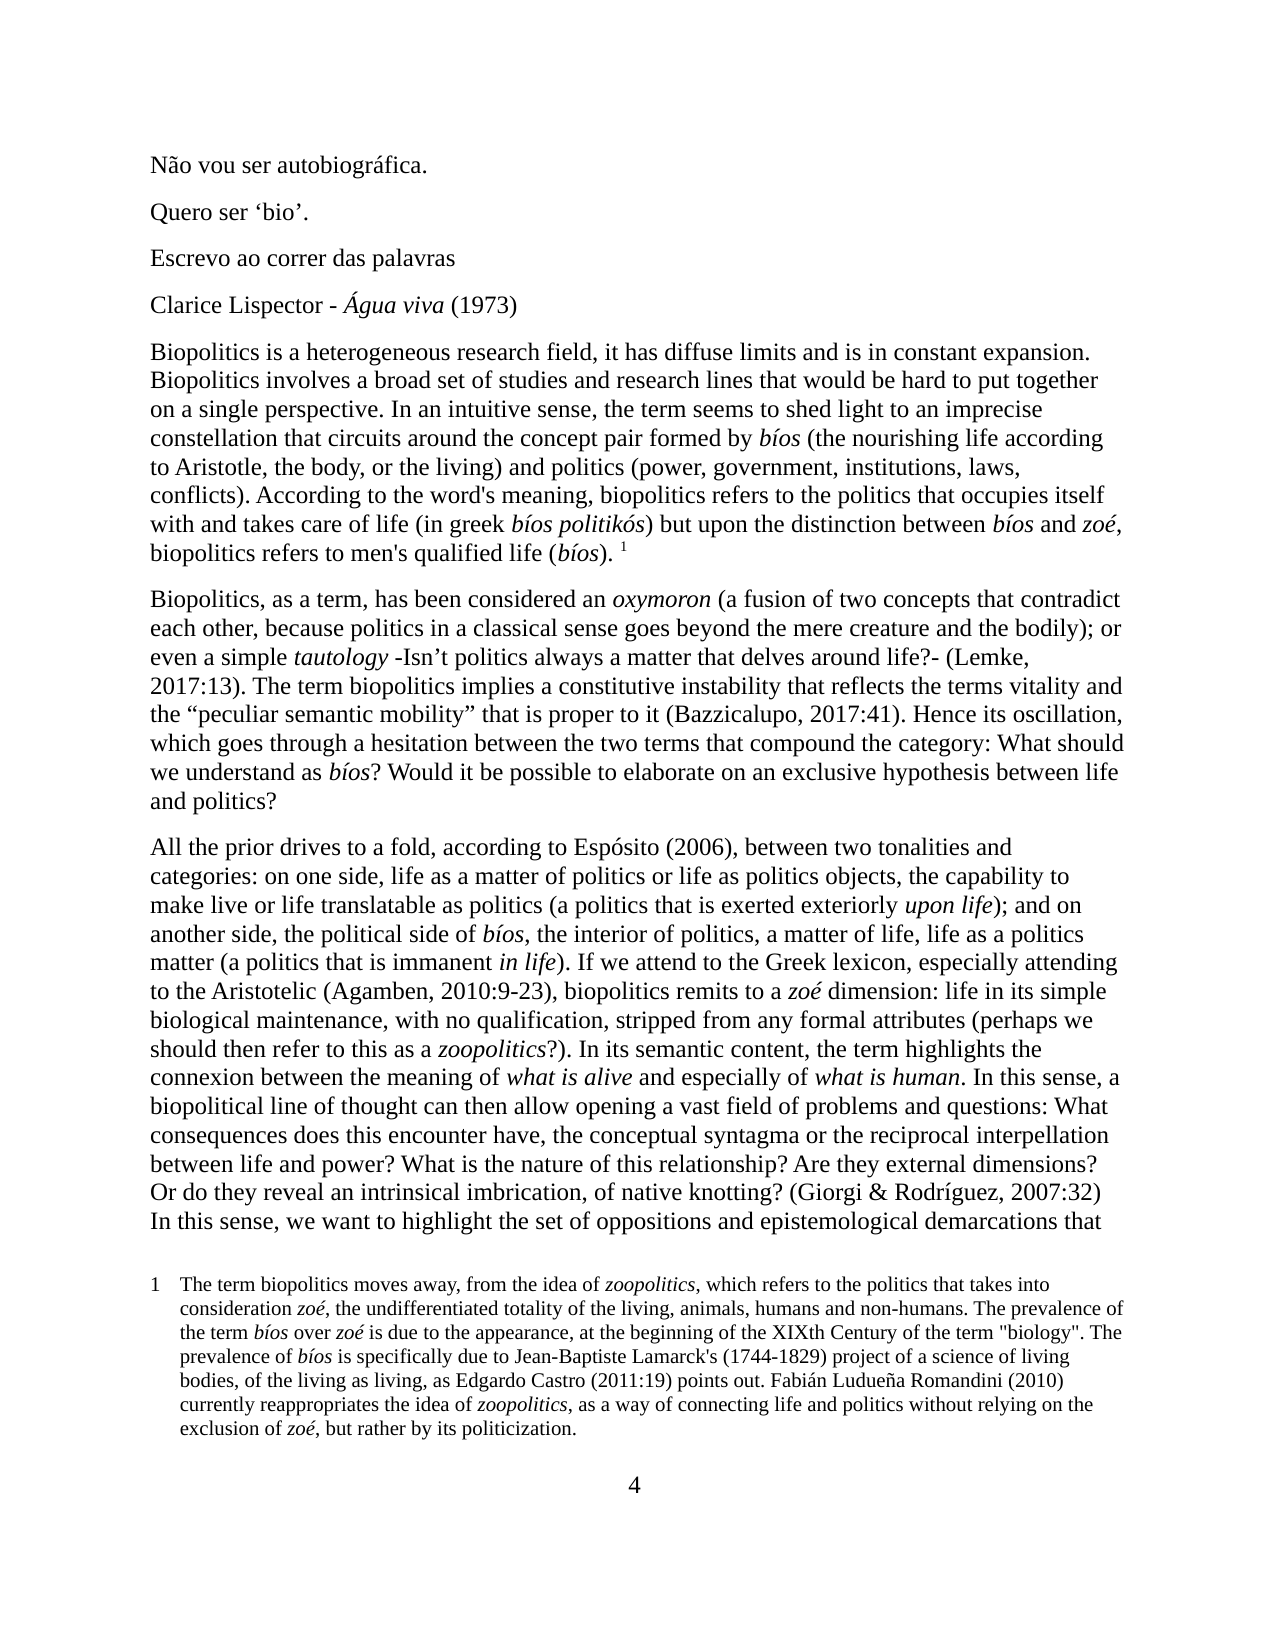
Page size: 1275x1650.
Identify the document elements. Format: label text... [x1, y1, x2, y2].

text Quero ser ‘bio’. [150, 197, 1125, 225]
text Biopolitics, as a term, has been considered an oxymoron (a fusion of two concepts that contradict each other, because politics in a classical sense goes beyond the mere creature and the bodily); or even a simple tautology -Isn’t politics always a matter that delves around life?- (Lemke, 2017:13). The term biopolitics implies a constitutive instability that reflects the terms vitality and the “peculiar semantic mobility” that is proper to it (Bazzicalupo, 2017:41). Hence its oscillation, which goes through a hesitation between the two terms that compound the category: What should we understand as bíos? Would it be possible to elaborate on an exclusive hypothesis between life and politics? [150, 584, 1125, 814]
text Clarice Lispector - Água viva (1973) [150, 290, 1125, 319]
text All the prior drives to a fold, according to Espósito (2006), between two tonalities and categories: on one side, life as a matter of politics or life as politics objects, the capability to make live or life translatable as politics (a politics that is exerted exteriorly upon life); and on another side, the political side of bíos, the interior of politics, a matter of life, life as a politics matter (a politics that is immanent in life). If we attend to the Greek lexicon, especially attending to the Aristotelic (Agamben, 2010:9-23), biopolitics remits to a zoé dimension: life in its simple biological maintenance, with no qualification, stripped from any formal attributes (perhaps we should then refer to this as a zoopolitics?). In its semantic content, the term highlights the connexion between the meaning of what is alive and especially of what is human. In this sense, a biopolitical line of thought can then allow opening a vast field of problems and questions: What consequences does this encounter have, the conceptual syntagma or the reciprocal interpellation between life and power? What is the nature of this relationship? Are they external dimensions? Or do they reveal an intrinsical imbrication, of native knotting? (Giorgi & Rodríguez, 2007:32) In this sense, we want to highlight the set of oppositions and epistemological demarcations that [150, 832, 1125, 1235]
text Biopolitics is a heterogeneous research field, it has diffuse limits and is in constant expansion. Biopolitics involves a broad set of studies and research lines that would be hard to put together on a single perspective. In an intuitive sense, the term seems to shed light to an imprecise constellation that circuits around the concept pair formed by bíos (the nourishing life according to Aristotle, the body, or the living) and politics (power, government, institutions, laws, conflicts). According to the word's meaning, biopolitics refers to the politics that occupies itself with and takes care of life (in greek bíos politikós) but upon the distinction between bíos and zoé, biopolitics refers to men's qualified life (bíos). [150, 337, 1125, 567]
text Não vou ser autobiográfica. [150, 150, 1125, 179]
text Escrevo ao correr das palavras [150, 243, 1125, 272]
text The term biopolitics moves away, from the idea of zoopolitics, which refers to the politics that takes into consideration zoé, the undifferentiated totality of the living, animals, humans and non-humans. The prevalence of the term bíos over zoé is due to the appearance, at the beginning of the XIXth Century of the term "biology". The prevalence of bíos is specifically due to Jean-Baptiste Lamarck's (1744-1829) project of a science of living bodies, of the living as living, as Edgardo Castro (2011:19) points out. Fabián Ludueña Romandini (2010) currently reappropriates the idea of zoopolitics, as a way of connecting life and politics without relying on the exclusion of zoé, but rather by its politicization. [150, 1272, 1125, 1440]
